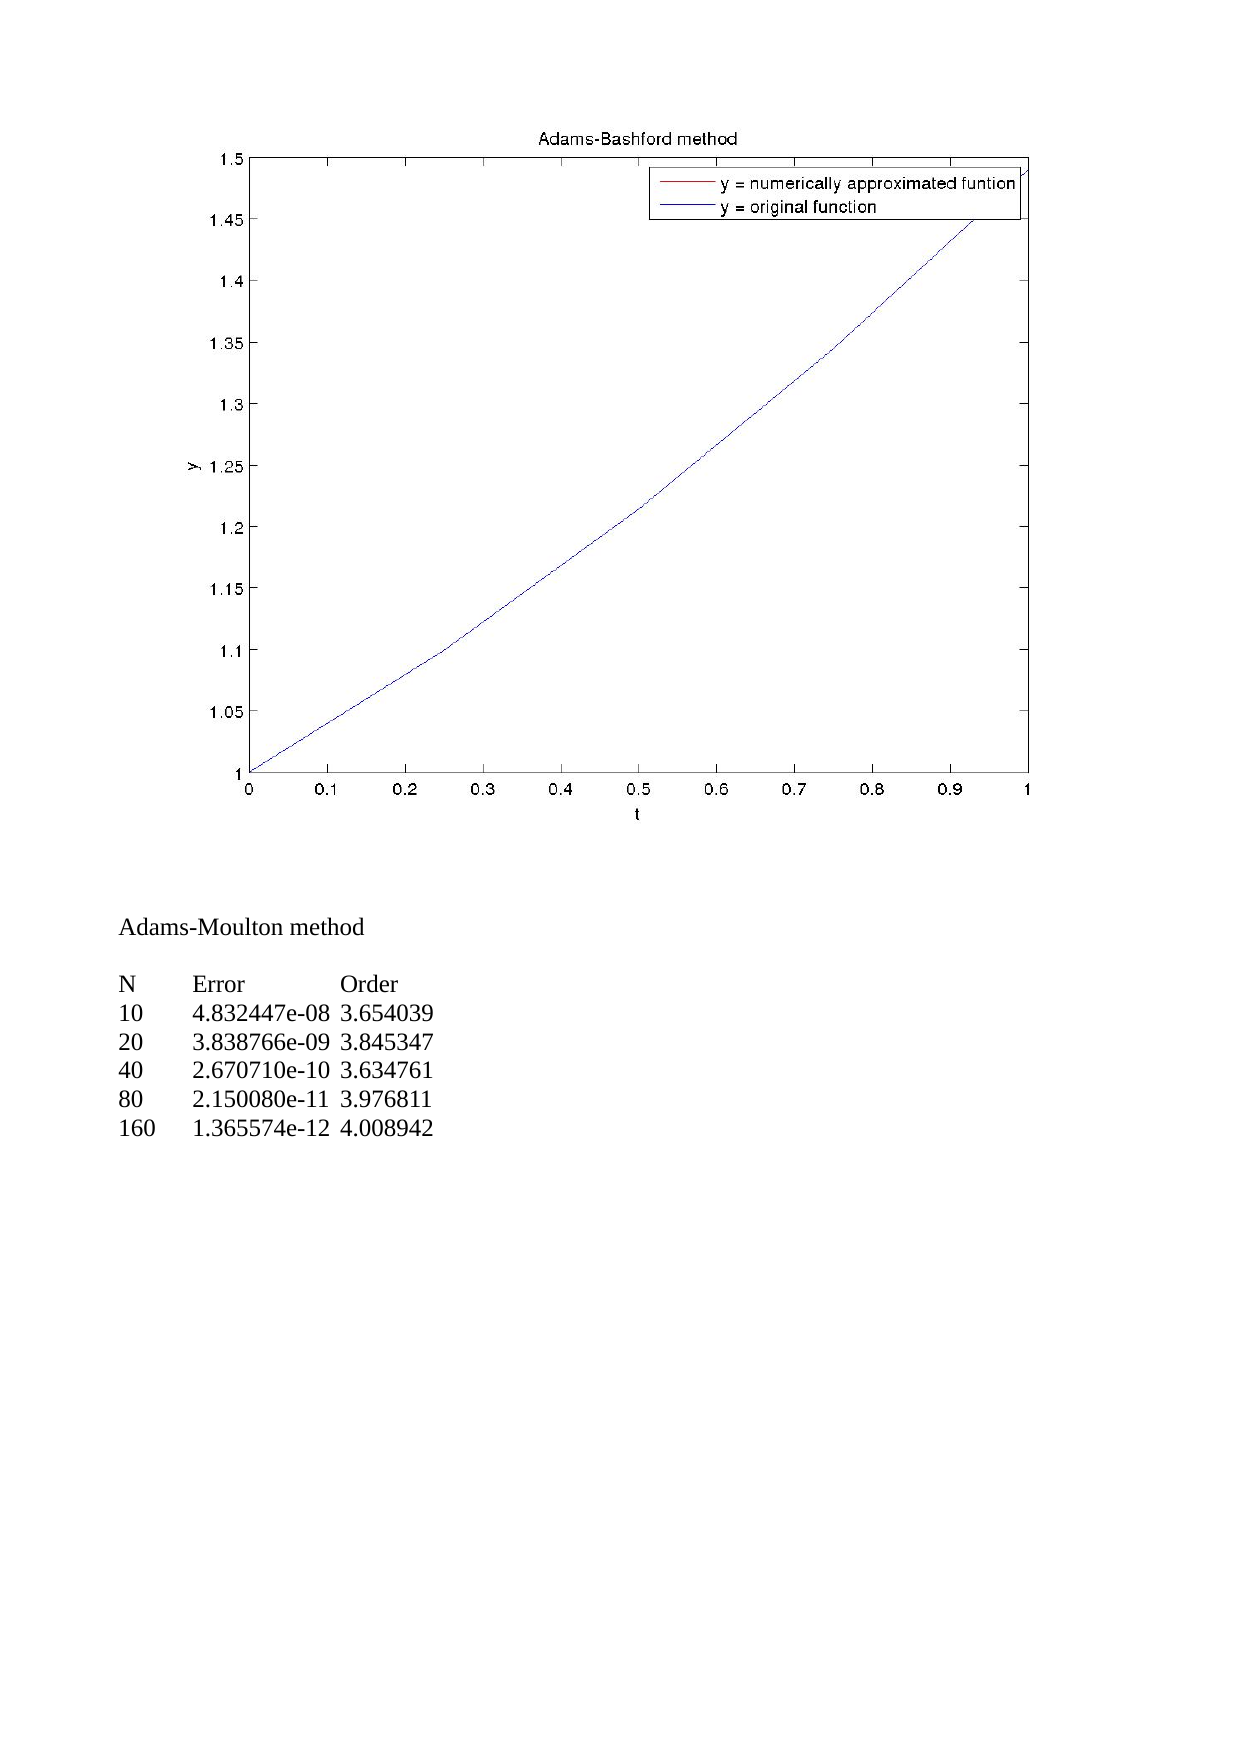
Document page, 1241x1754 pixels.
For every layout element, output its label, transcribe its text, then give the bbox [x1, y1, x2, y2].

text Adams-Moulton method [118, 912, 1122, 940]
text 20 3.838766e-09 3.845347 [118, 1027, 1122, 1055]
text 80 2.150080e-11 3.976811 [118, 1084, 1122, 1113]
text 160 1.365574e-12 4.008942 [118, 1113, 1122, 1142]
picture [118, 100, 1123, 855]
text 40 2.670710e-10 3.634761 [118, 1055, 1122, 1084]
text N Error Order [118, 969, 1122, 998]
text 10 4.832447e-08 3.654039 [118, 998, 1122, 1027]
